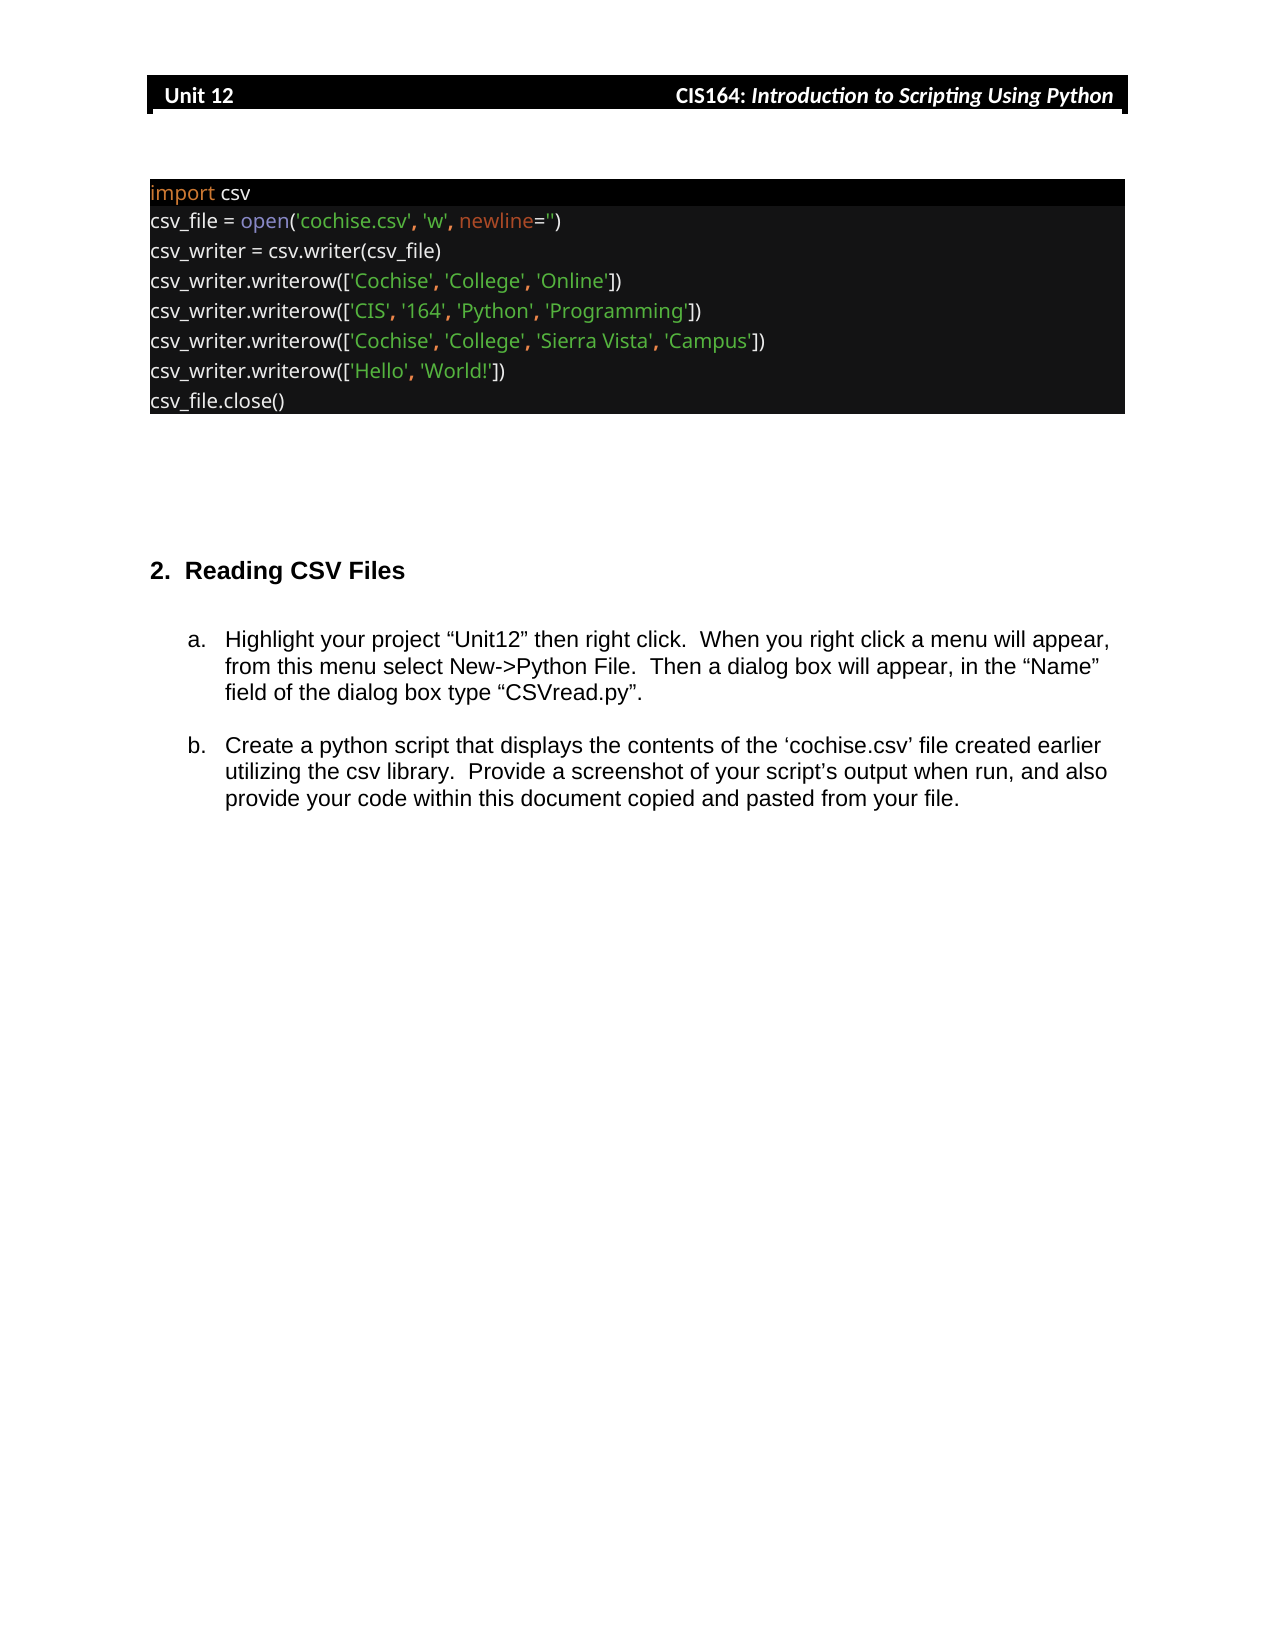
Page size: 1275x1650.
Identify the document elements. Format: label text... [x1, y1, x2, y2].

list Create a python script that displays the contents of the ‘cochise.csv’ file created earlier utilizing the csv library. Provide a screenshot of your script’s output when run, and also provide your code within this document copied and pasted from your file. [187, 732, 1125, 811]
text csv_file.close() [150, 386, 1125, 414]
list Highlight your project “Unit12” then right click. When you right click a menu will appear, from this menu select New->Python File. Then a dialog box will appear, in the “Name” field of the dialog box type “CSVread.py”. [187, 626, 1125, 706]
text csv_writer.writerow(['Cochise', 'College', 'Sierra Vista', 'Campus']) [150, 326, 1125, 354]
text csv_writer.writerow(['CIS', '164', 'Python', 'Programming']) [150, 296, 1125, 324]
text csv_file = open('cochise.csv', 'w', newline='') [150, 206, 1125, 234]
subtitle 2. Reading CSV Files [150, 556, 1125, 585]
text csv_writer.writerow(['Hello', 'World!']) [150, 356, 1125, 384]
text csv_writer = csv.writer(csv_file) [150, 236, 1125, 264]
text csv_writer.writerow(['Cochise', 'College', 'Online']) [150, 266, 1125, 294]
text import csv [150, 178, 1125, 206]
